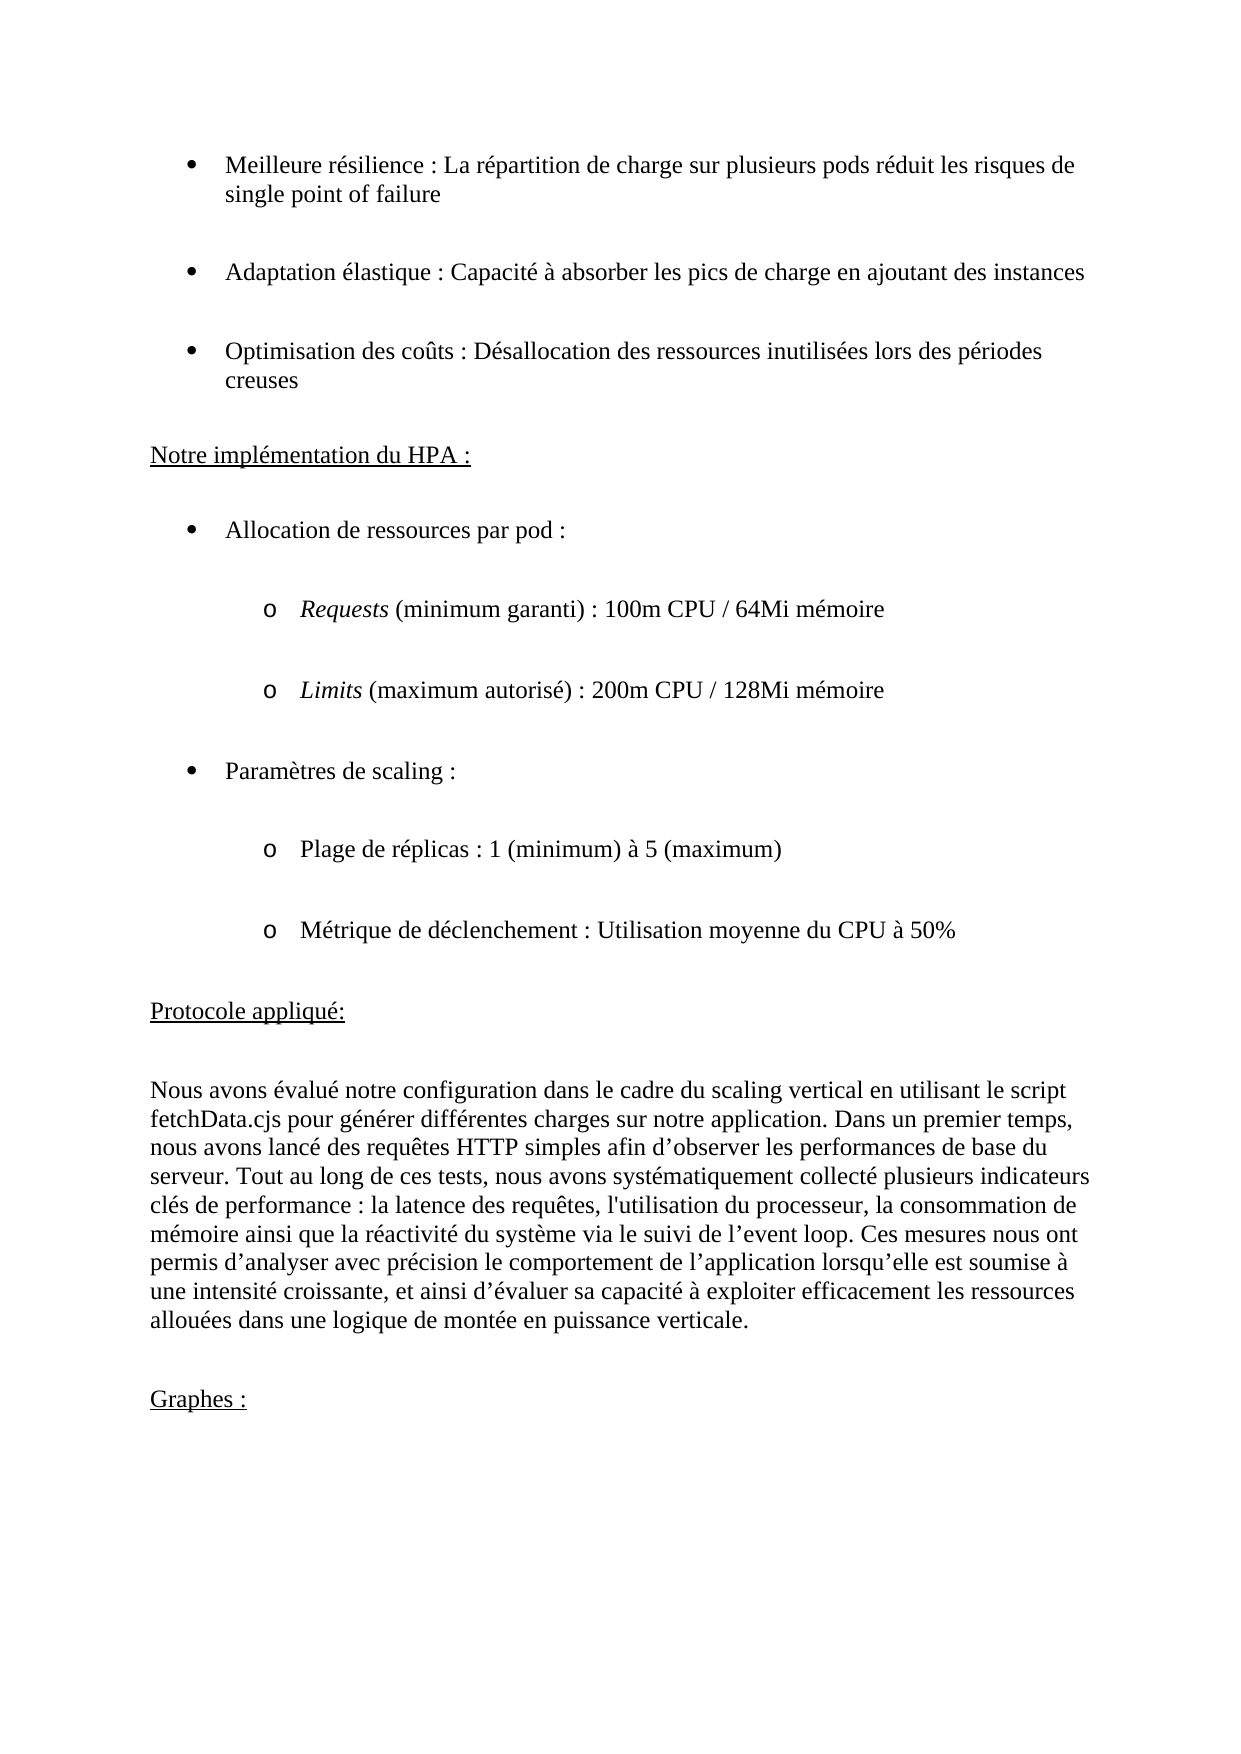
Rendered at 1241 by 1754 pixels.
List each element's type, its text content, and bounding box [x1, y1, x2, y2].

list Optimisation des coûts : Désallocation des ressources inutilisées lors des périodes creuses [187, 336, 1090, 394]
list Adaptation élastique : Capacité à absorber les pics de charge en ajoutant des instances [187, 257, 1090, 286]
text Nous avons évalué notre configuration dans le cadre du scaling vertical en utilisant le script fetchData.cjs pour générer différentes charges sur notre application. Dans un premier temps, nous avons lancé des requêtes HTTP simples afin d’observer les performances de base du serveur. Tout au long de ces tests, nous avons systématiquement collecté plusieurs indicateurs clés de performance : la latence des requêtes, l'utilisation du processeur, la consommation de mémoire ainsi que la réactivité du système via le suivi de l’event loop. Ces mesures nous ont permis d’analyser avec précision le comportement de l’application lorsqu’elle est soumise à une intensité croissante, et ainsi d’évaluer sa capacité à exploiter efficacement les ressources allouées dans une logique de montée en puissance verticale. [150, 1075, 1090, 1334]
list Meilleure résilience : La répartition de charge sur plusieurs pods réduit les risques de single point of failure [187, 150, 1090, 207]
list Requests (minimum garanti) : 100m CPU / 64Mi mémoire [262, 594, 1090, 625]
list Allocation de ressources par pod : [187, 515, 1090, 544]
text Notre implémentation du HPA : [150, 440, 1090, 469]
list Paramètres de scaling : [187, 756, 1090, 784]
list Plage de réplicas : 1 (minimum) à 5 (maximum) [262, 834, 1090, 865]
text Graphes : [150, 1384, 1090, 1412]
text Protocole appliqué: [150, 996, 1090, 1025]
list Limits (maximum autorisé) : 200m CPU / 128Mi mémoire [262, 675, 1090, 706]
list Métrique de déclenchement : Utilisation moyenne du CPU à 50% [262, 915, 1090, 946]
